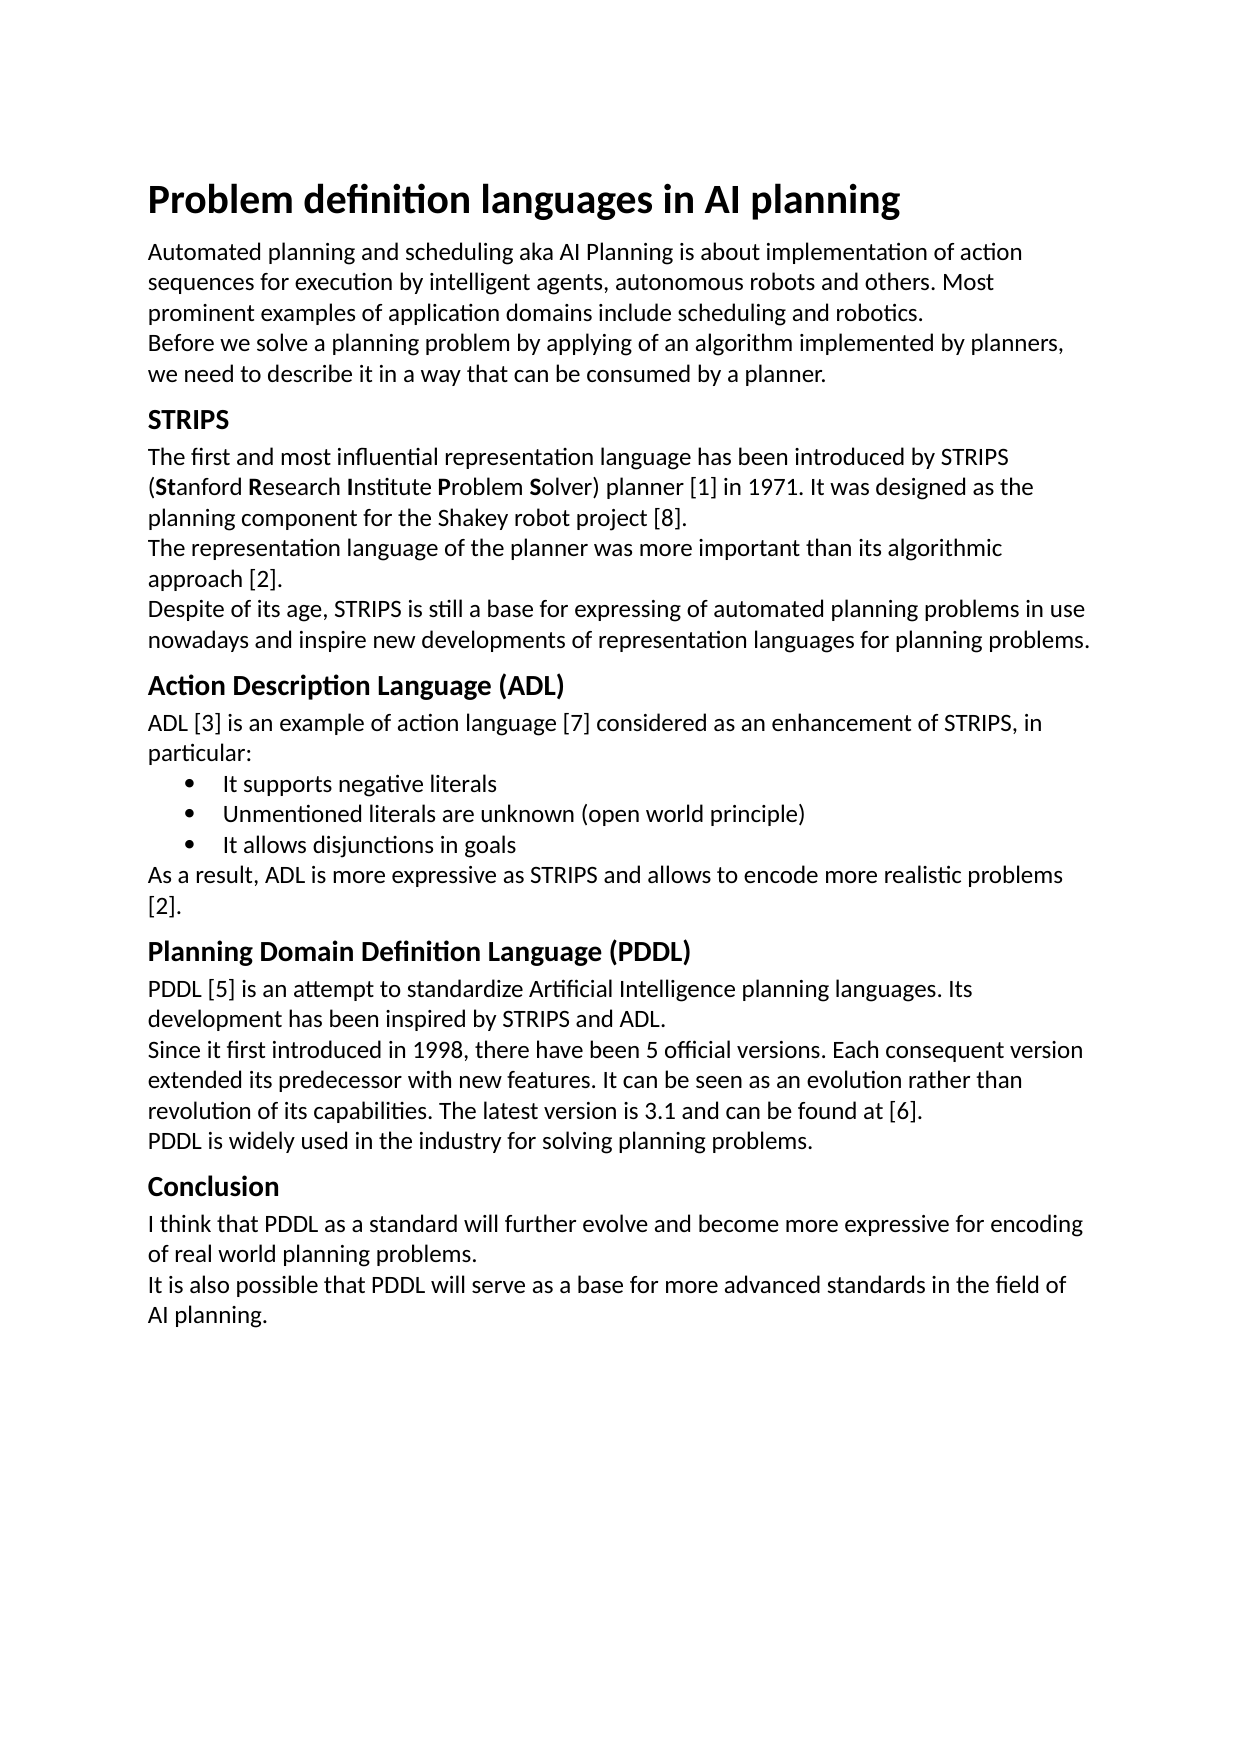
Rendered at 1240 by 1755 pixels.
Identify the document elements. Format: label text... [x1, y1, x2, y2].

text Despite of its age, STRIPS is still a base for expressing of automated planning problems in use nowadays and inspire new developments of representation languages for planning problems. [148, 593, 1092, 654]
text PDDL is widely used in the industry for solving planning problems. [148, 1125, 1092, 1156]
text As a result, ADL is more expressive as STRIPS and allows to encode more realistic problems [2]. [148, 859, 1092, 920]
list It allows disjunctions in goals [185, 829, 1092, 859]
text Automated planning and scheduling aka AI Planning is about implementation of action sequences for execution by intelligent agents, autonomous robots and others. Most prominent examples of application domains include scheduling and robotics. [148, 236, 1092, 327]
title Problem definition languages in AI planning [148, 173, 1092, 223]
text The representation language of the planner was more important than its algorithmic approach [2]. [148, 532, 1092, 593]
text Since it first introduced in 1998, there have been 5 official versions. Each consequent version extended its predecessor with new features. It can be seen as an evolution rather than revolution of its capabilities. The latest version is 3.1 and can be found at [6]. [148, 1034, 1092, 1125]
text ADL [3] is an example of action language [7] considered as an enhancement of STRIPS, in particular: [148, 707, 1092, 768]
text PDDL [5] is an attempt to standardize Artificial Intelligence planning languages. Its development has been inspired by STRIPS and ADL. [148, 973, 1092, 1034]
subtitle Conclusion [148, 1168, 1092, 1204]
subtitle Planning Domain Definition Language (PDDL) [148, 933, 1092, 968]
subtitle Action Description Language (ADL) [148, 667, 1092, 703]
text I think that PDDL as a standard will further evolve and become more expressive for encoding of real world planning problems. [148, 1208, 1092, 1269]
list It supports negative literals [185, 768, 1092, 798]
list Unmentioned literals are unknown (open world principle) [185, 798, 1092, 829]
text Before we solve a planning problem by applying of an algorithm implemented by planners, we need to describe it in a way that can be consumed by a planner. [148, 327, 1092, 388]
subtitle STRIPS [148, 401, 1092, 437]
text It is also possible that PDDL will serve as a base for more advanced standards in the field of AI planning. [148, 1269, 1092, 1330]
text The first and most influential representation language has been introduced by STRIPS (Stanford Research Institute Problem Solver) planner [1] in 1971. It was designed as the planning component for the Shakey robot project [8]. [148, 441, 1092, 532]
